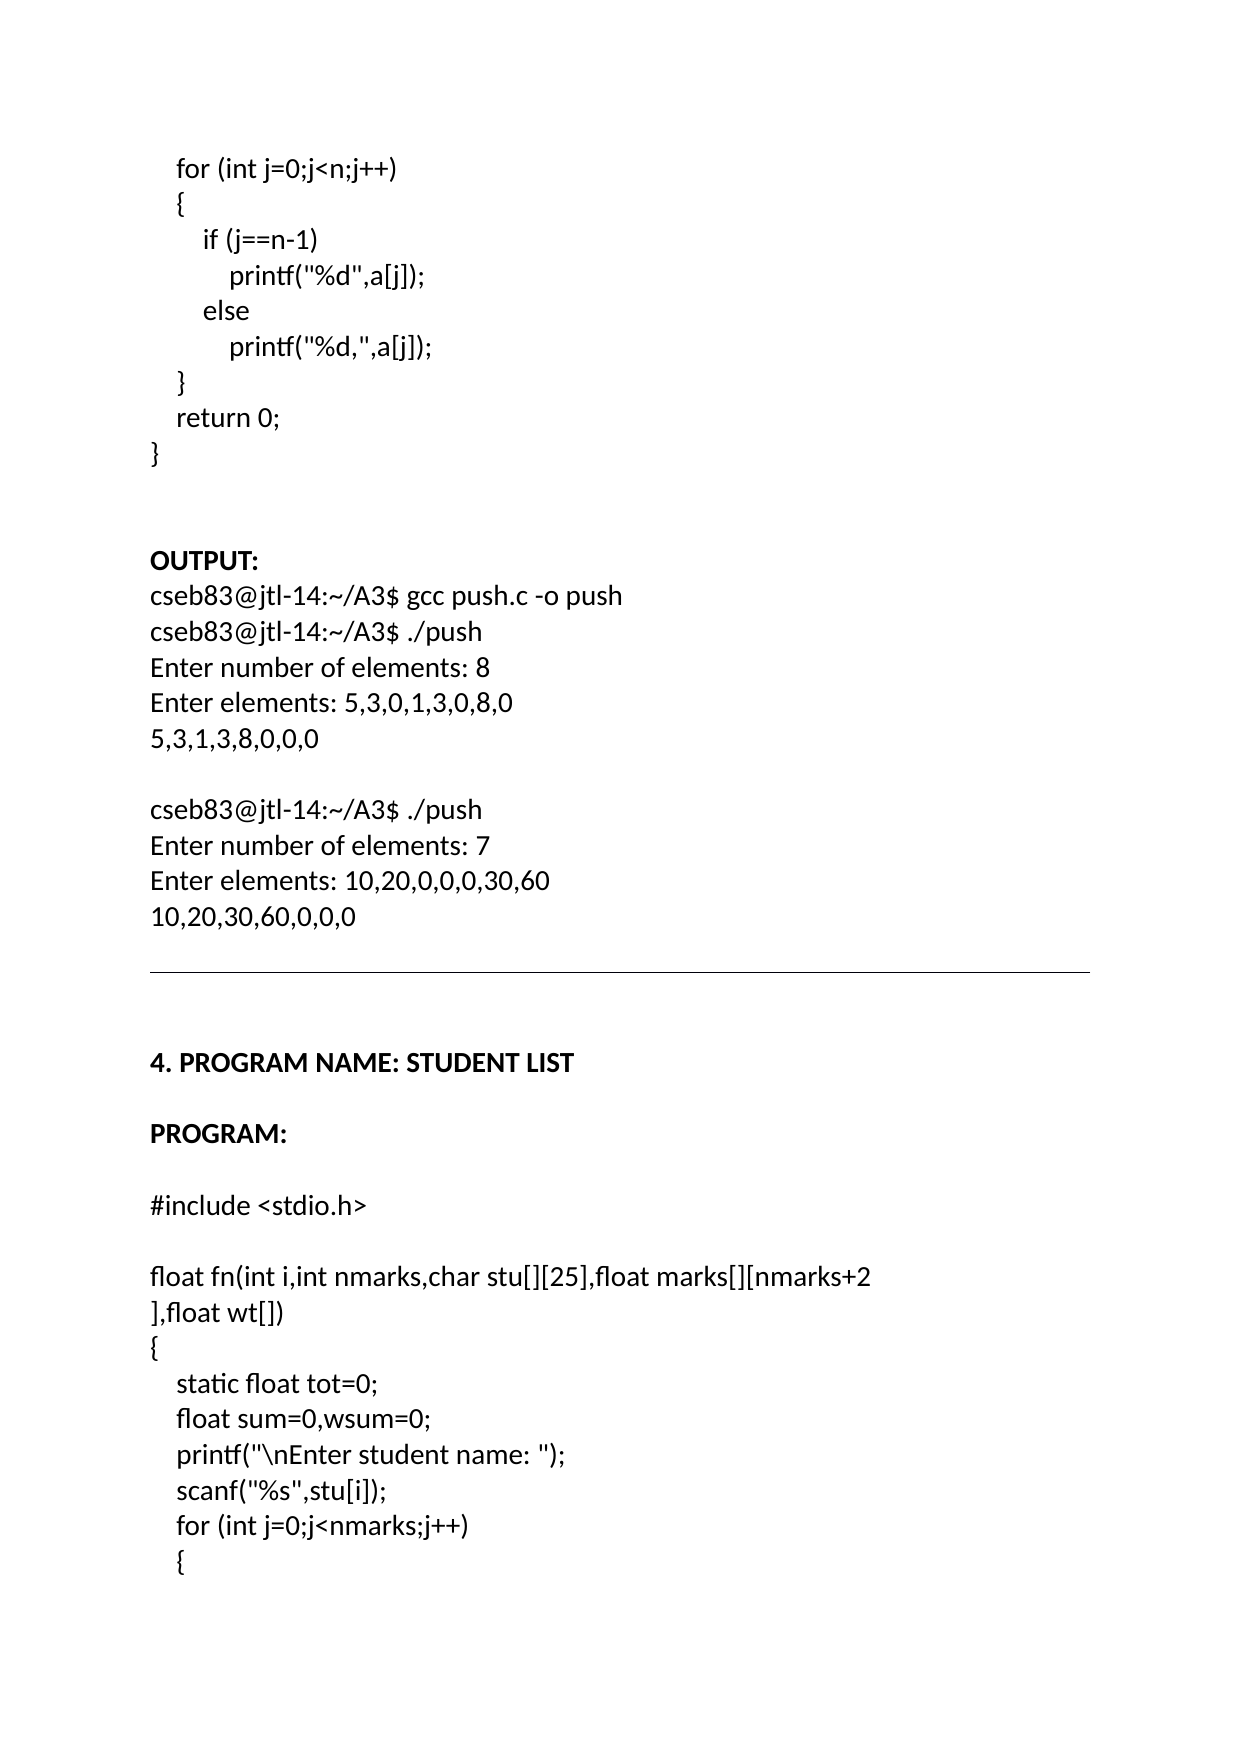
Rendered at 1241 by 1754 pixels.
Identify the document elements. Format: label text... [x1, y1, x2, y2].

text 10,20,30,60,0,0,0 [150, 898, 1090, 934]
text printf("%d,",a[j]); [150, 328, 1090, 364]
text printf("%d",a[j]); [150, 257, 1090, 292]
text { [150, 1543, 1090, 1579]
text printf("\nEnter student name: "); [150, 1436, 1090, 1472]
text float fn(int i,int nmarks,char stu[][25],float marks[][nmarks+2 [150, 1258, 1090, 1294]
text #include <stdio.h> [150, 1187, 1090, 1222]
text } [150, 364, 1090, 399]
text PROGRAM: [150, 1116, 1090, 1151]
text { [150, 186, 1090, 221]
text ],float wt[]) [150, 1294, 1090, 1329]
text 4. PROGRAM NAME: STUDENT LIST [150, 1044, 1090, 1080]
text return 0; [150, 399, 1090, 435]
text if (j==n-1) [150, 221, 1090, 257]
text cseb83@jtl-14:~/A3$ ./push [150, 791, 1090, 827]
text cseb83@jtl-14:~/A3$ gcc push.c -o push [150, 577, 1090, 613]
text float sum=0,wsum=0; [150, 1401, 1090, 1436]
text } [150, 435, 1090, 471]
text Enter elements: 5,3,0,1,3,0,8,0 [150, 684, 1090, 720]
text for (int j=0;j<n;j++) [150, 150, 1090, 186]
text for (int j=0;j<nmarks;j++) [150, 1507, 1090, 1543]
text static float tot=0; [150, 1365, 1090, 1401]
text cseb83@jtl-14:~/A3$ ./push [150, 613, 1090, 649]
text scanf("%s",stu[i]); [150, 1472, 1090, 1507]
text Enter number of elements: 7 [150, 827, 1090, 862]
text Enter number of elements: 8 [150, 649, 1090, 684]
text { [150, 1329, 1090, 1365]
text else [150, 292, 1090, 328]
text OUTPUT: [150, 542, 1090, 577]
text Enter elements: 10,20,0,0,0,30,60 [150, 862, 1090, 898]
text 5,3,1,3,8,0,0,0 [150, 720, 1090, 756]
